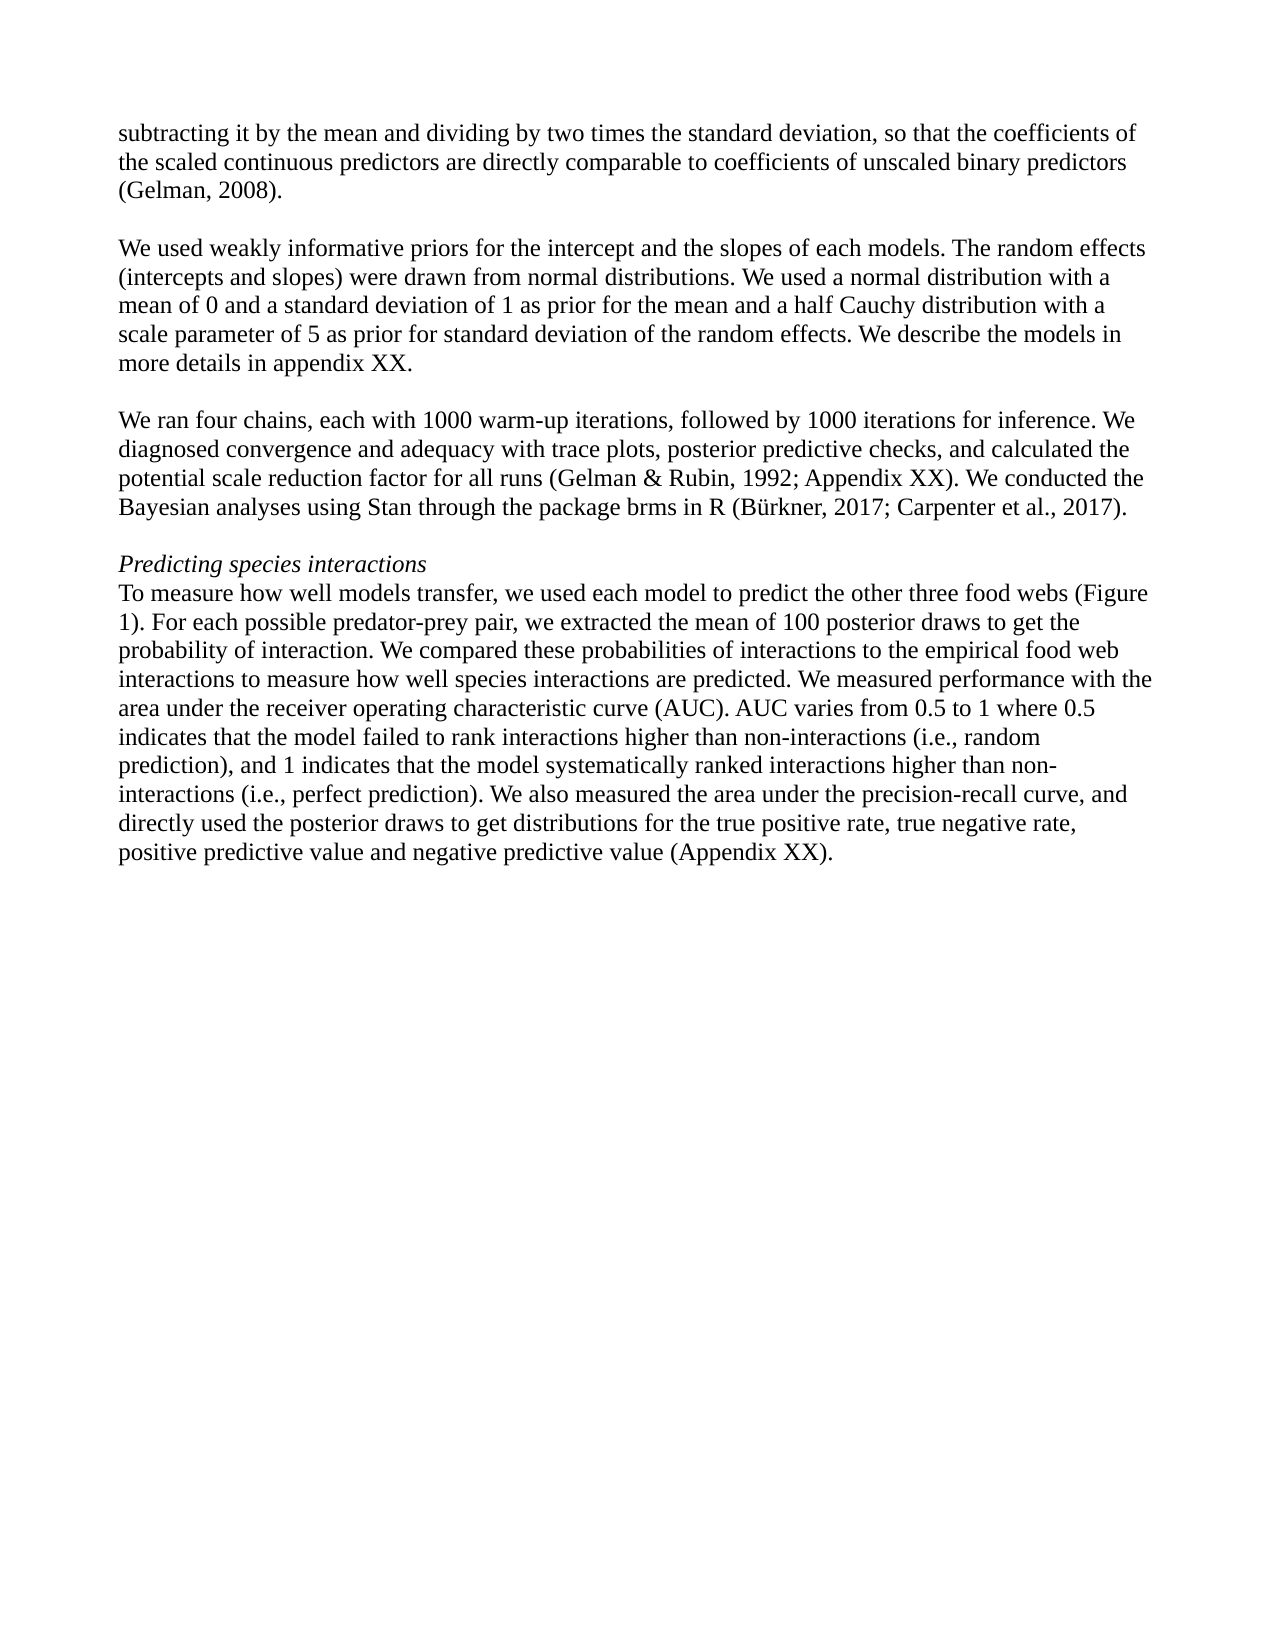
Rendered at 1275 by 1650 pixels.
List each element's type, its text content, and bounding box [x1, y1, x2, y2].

text subtracting it by the mean and dividing by two times the standard deviation, so that the coefficients of the scaled continuous predictors are directly comparable to coefficients of unscaled binary predictors (Gelman, 2008). [118, 118, 1157, 204]
text Predicting species interactions [118, 549, 1157, 578]
text We used weakly informative priors for the intercept and the slopes of each models. The random effects (intercepts and slopes) were drawn from normal distributions. We used a normal distribution with a mean of 0 and a standard deviation of 1 as prior for the mean and a half Cauchy distribution with a scale parameter of 5 as prior for standard deviation of the random effects. We describe the models in more details in appendix XX. [118, 233, 1157, 377]
text We ran four chains, each with 1000 warm-up iterations, followed by 1000 iterations for inference. We diagnosed convergence and adequacy with trace plots, posterior predictive checks, and calculated the potential scale reduction factor for all runs (Gelman & Rubin, 1992; Appendix XX). We conducted the Bayesian analyses using Stan through the package brms in R (Bürkner, 2017; Carpenter et al., 2017). [118, 406, 1157, 521]
text To measure how well models transfer, we used each model to predict the other three food webs (Figure 1). For each possible predator-prey pair, we extracted the mean of 100 posterior draws to get the probability of interaction. We compared these probabilities of interactions to the empirical food web interactions to measure how well species interactions are predicted. We measured performance with the area under the receiver operating characteristic curve (AUC). AUC varies from 0.5 to 1 where 0.5 indicates that the model failed to rank interactions higher than non-interactions (i.e., random prediction), and 1 indicates that the model systematically ranked interactions higher than non- interactions (i.e., perfect prediction). We also measured the area under the precision-recall curve, and directly used the posterior draws to get distributions for the true positive rate, true negative rate, positive predictive value and negative predictive value (Appendix XX). [118, 578, 1157, 866]
